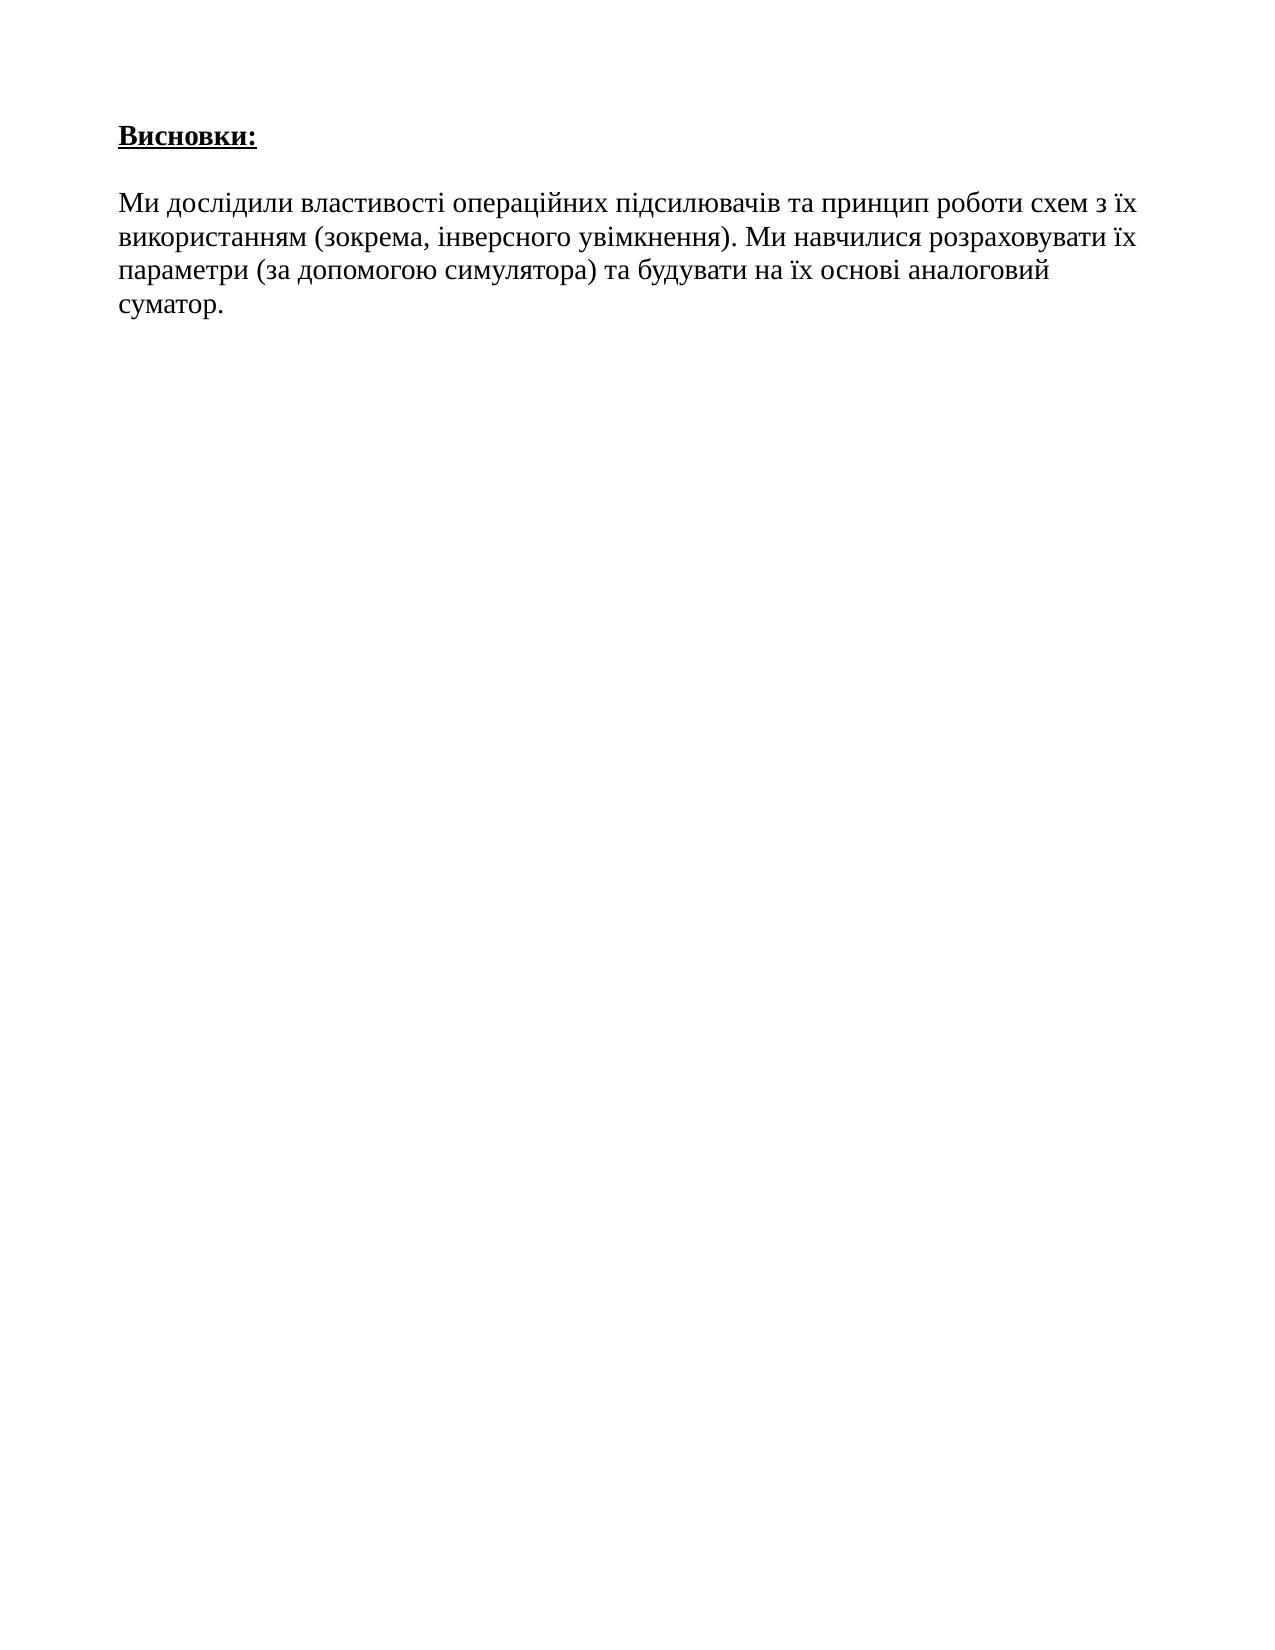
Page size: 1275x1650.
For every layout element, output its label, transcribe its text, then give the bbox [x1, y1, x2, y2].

text Висновки: [118, 118, 1157, 152]
text Ми дослідили властивості операційних підсилювачів та принцип роботи схем з їх використанням (зокрема, інверсного увімкнення). Ми навчилися розраховувати їх параметри (за допомогою симулятора) та будувати на їх основі аналоговий суматор. [118, 185, 1157, 319]
